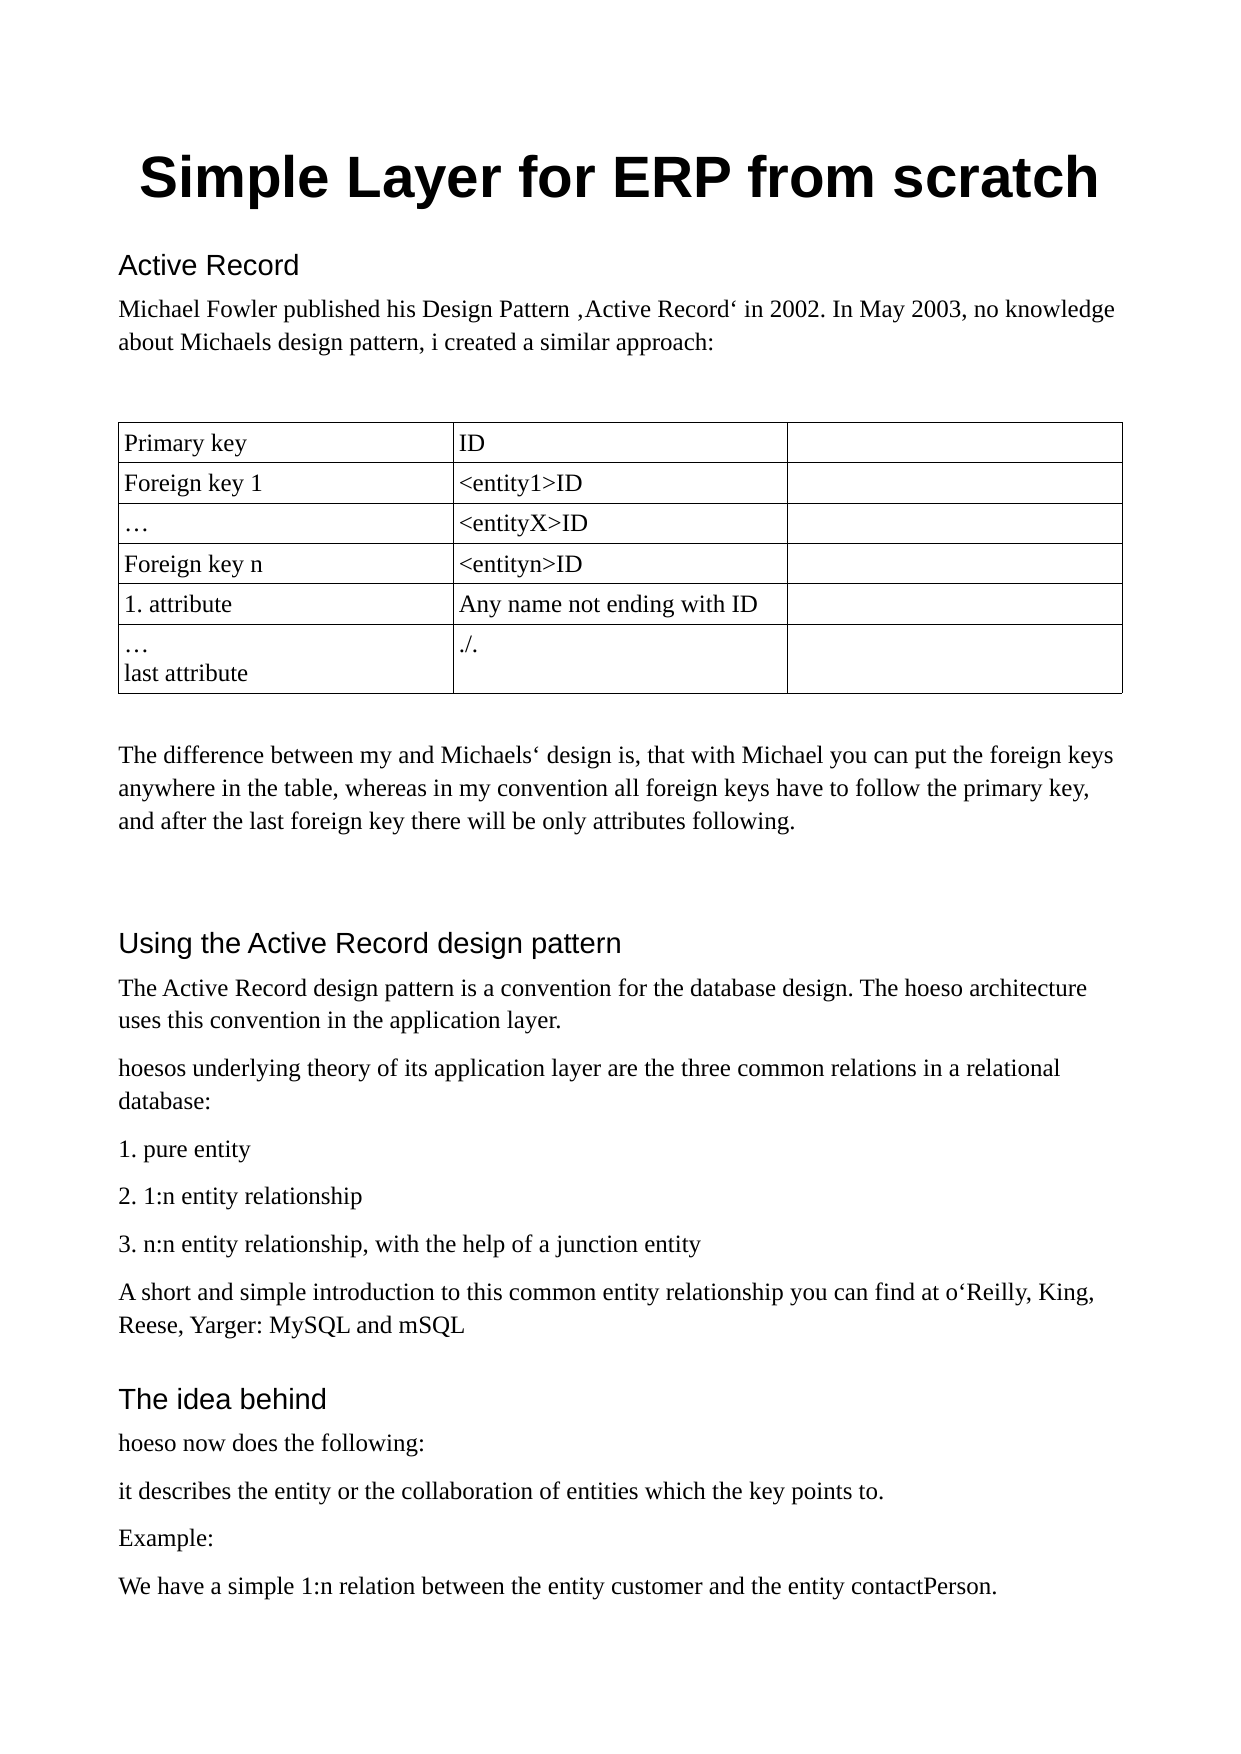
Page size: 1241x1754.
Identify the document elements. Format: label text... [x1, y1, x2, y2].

table_cell ./. [454, 625, 787, 693]
subtitle Active Record [118, 248, 1122, 281]
subtitle Using the Active Record design pattern [118, 927, 1122, 960]
table_cell <entity1>ID [454, 463, 787, 503]
table_cell [788, 625, 1122, 693]
table_cell Any name not ending with ID [454, 584, 787, 623]
table_cell 1. attribute [119, 584, 453, 623]
table_cell Foreign key 1 [119, 463, 453, 503]
subtitle The idea behind [118, 1382, 1122, 1416]
title Simple Layer for ERP from scratch [118, 143, 1122, 210]
table_cell <entityn>ID [454, 544, 787, 583]
text 1. pure entity [118, 1134, 1122, 1163]
table_cell Foreign key n [119, 544, 453, 583]
table_cell … last attribute [119, 625, 453, 693]
text 3. n:n entity relationship, with the help of a junction entity [118, 1229, 1122, 1258]
text We have a simple 1:n relation between the entity customer and the entity contactPerson. [118, 1571, 1122, 1600]
text The difference between my and Michaels‘ design is, that with Michael you can put the foreign keys anywhere in the table, whereas in my convention all foreign keys have to follow the primary key, and after the last foreign key there will be only attributes following. [118, 740, 1122, 835]
table_cell … [119, 504, 453, 543]
table_header Primary key [119, 423, 453, 462]
text Michael Fowler published his Design Pattern ‚Active Record‘ in 2002. In May 2003, no knowledge about Michaels design pattern, i created a similar approach: [118, 294, 1122, 356]
table_cell [788, 463, 1122, 503]
text hoesos underlying theory of its application layer are the three common relations in a relational database: [118, 1053, 1122, 1115]
table_header [788, 423, 1122, 462]
text Example: [118, 1523, 1122, 1552]
table_header ID [454, 423, 787, 462]
text 2. 1:n entity relationship [118, 1181, 1122, 1210]
text it describes the entity or the collaboration of entities which the key points to. [118, 1476, 1122, 1505]
table_cell <entityX>ID [454, 504, 787, 543]
table_cell [788, 504, 1122, 543]
text hoeso now does the following: [118, 1428, 1122, 1457]
table_cell [788, 544, 1122, 583]
text A short and simple introduction to this common entity relationship you can find at o‘Reilly, King, Reese, Yarger: MySQL and mSQL [118, 1277, 1122, 1338]
text The Active Record design pattern is a convention for the database design. The hoeso architecture uses this convention in the application layer. [118, 973, 1122, 1034]
table_cell [788, 584, 1122, 623]
